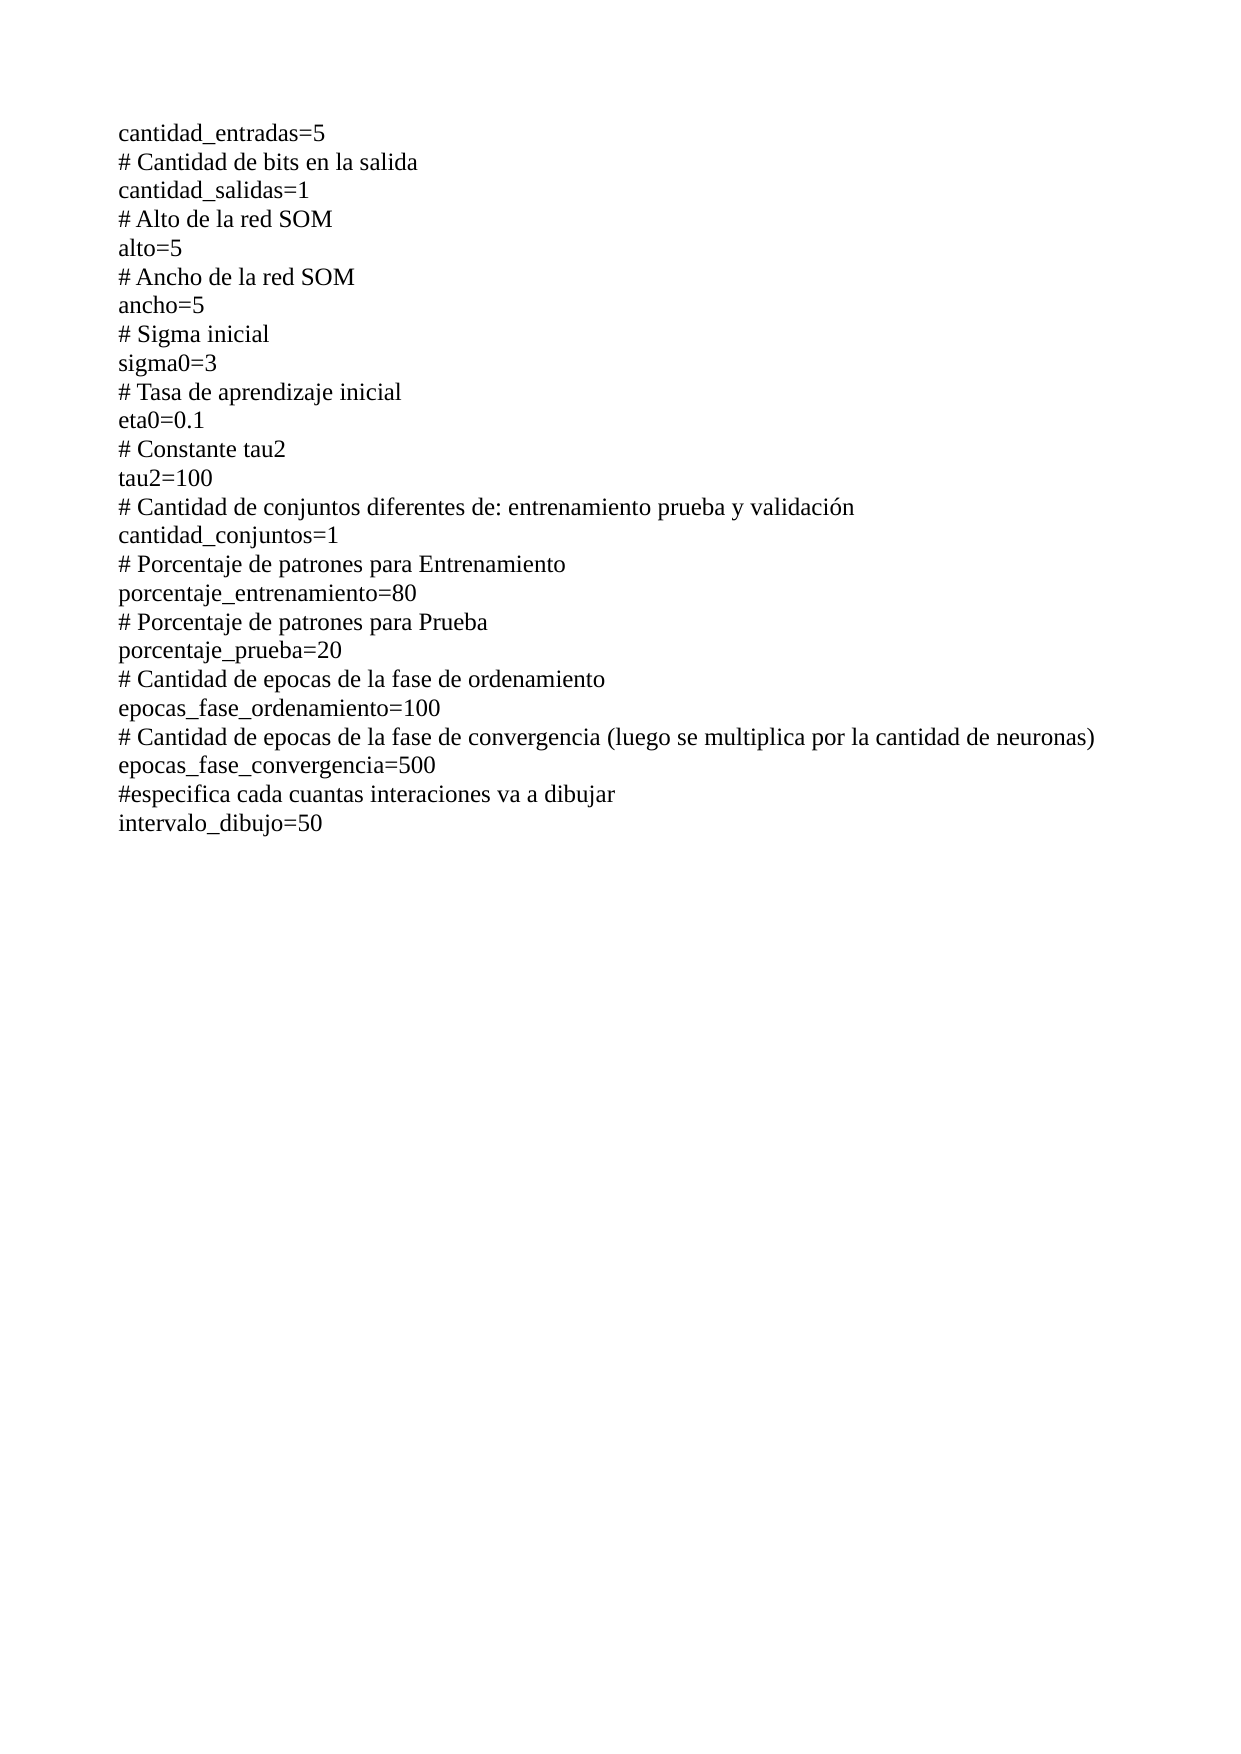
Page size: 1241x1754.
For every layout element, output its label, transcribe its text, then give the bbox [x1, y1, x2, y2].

text # Porcentaje de patrones para Prueba [118, 607, 1122, 636]
text porcentaje_entrenamiento=80 [118, 578, 1122, 607]
text # Cantidad de conjuntos diferentes de: entrenamiento prueba y validación [118, 492, 1122, 521]
text intervalo_dibujo=50 [118, 808, 1122, 837]
text ancho=5 [118, 291, 1122, 319]
text eta0=0.1 [118, 406, 1122, 434]
text cantidad_entradas=5 [118, 118, 1122, 147]
text epocas_fase_convergencia=500 [118, 751, 1122, 779]
text cantidad_conjuntos=1 [118, 521, 1122, 549]
text # Sigma inicial [118, 319, 1122, 348]
text # Constante tau2 [118, 434, 1122, 463]
text # Alto de la red SOM [118, 204, 1122, 233]
text # Tasa de aprendizaje inicial [118, 377, 1122, 406]
text # Cantidad de epocas de la fase de convergencia (luego se multiplica por la cantidad de neuronas) [118, 722, 1122, 751]
text # Cantidad de epocas de la fase de ordenamiento [118, 664, 1122, 693]
text alto=5 [118, 233, 1122, 262]
text sigma0=3 [118, 348, 1122, 377]
text epocas_fase_ordenamiento=100 [118, 693, 1122, 722]
text #especifica cada cuantas interaciones va a dibujar [118, 779, 1122, 808]
text tau2=100 [118, 463, 1122, 492]
text cantidad_salidas=1 [118, 176, 1122, 204]
text # Cantidad de bits en la salida [118, 147, 1122, 176]
text porcentaje_prueba=20 [118, 636, 1122, 664]
text # Ancho de la red SOM [118, 262, 1122, 291]
text # Porcentaje de patrones para Entrenamiento [118, 549, 1122, 578]
